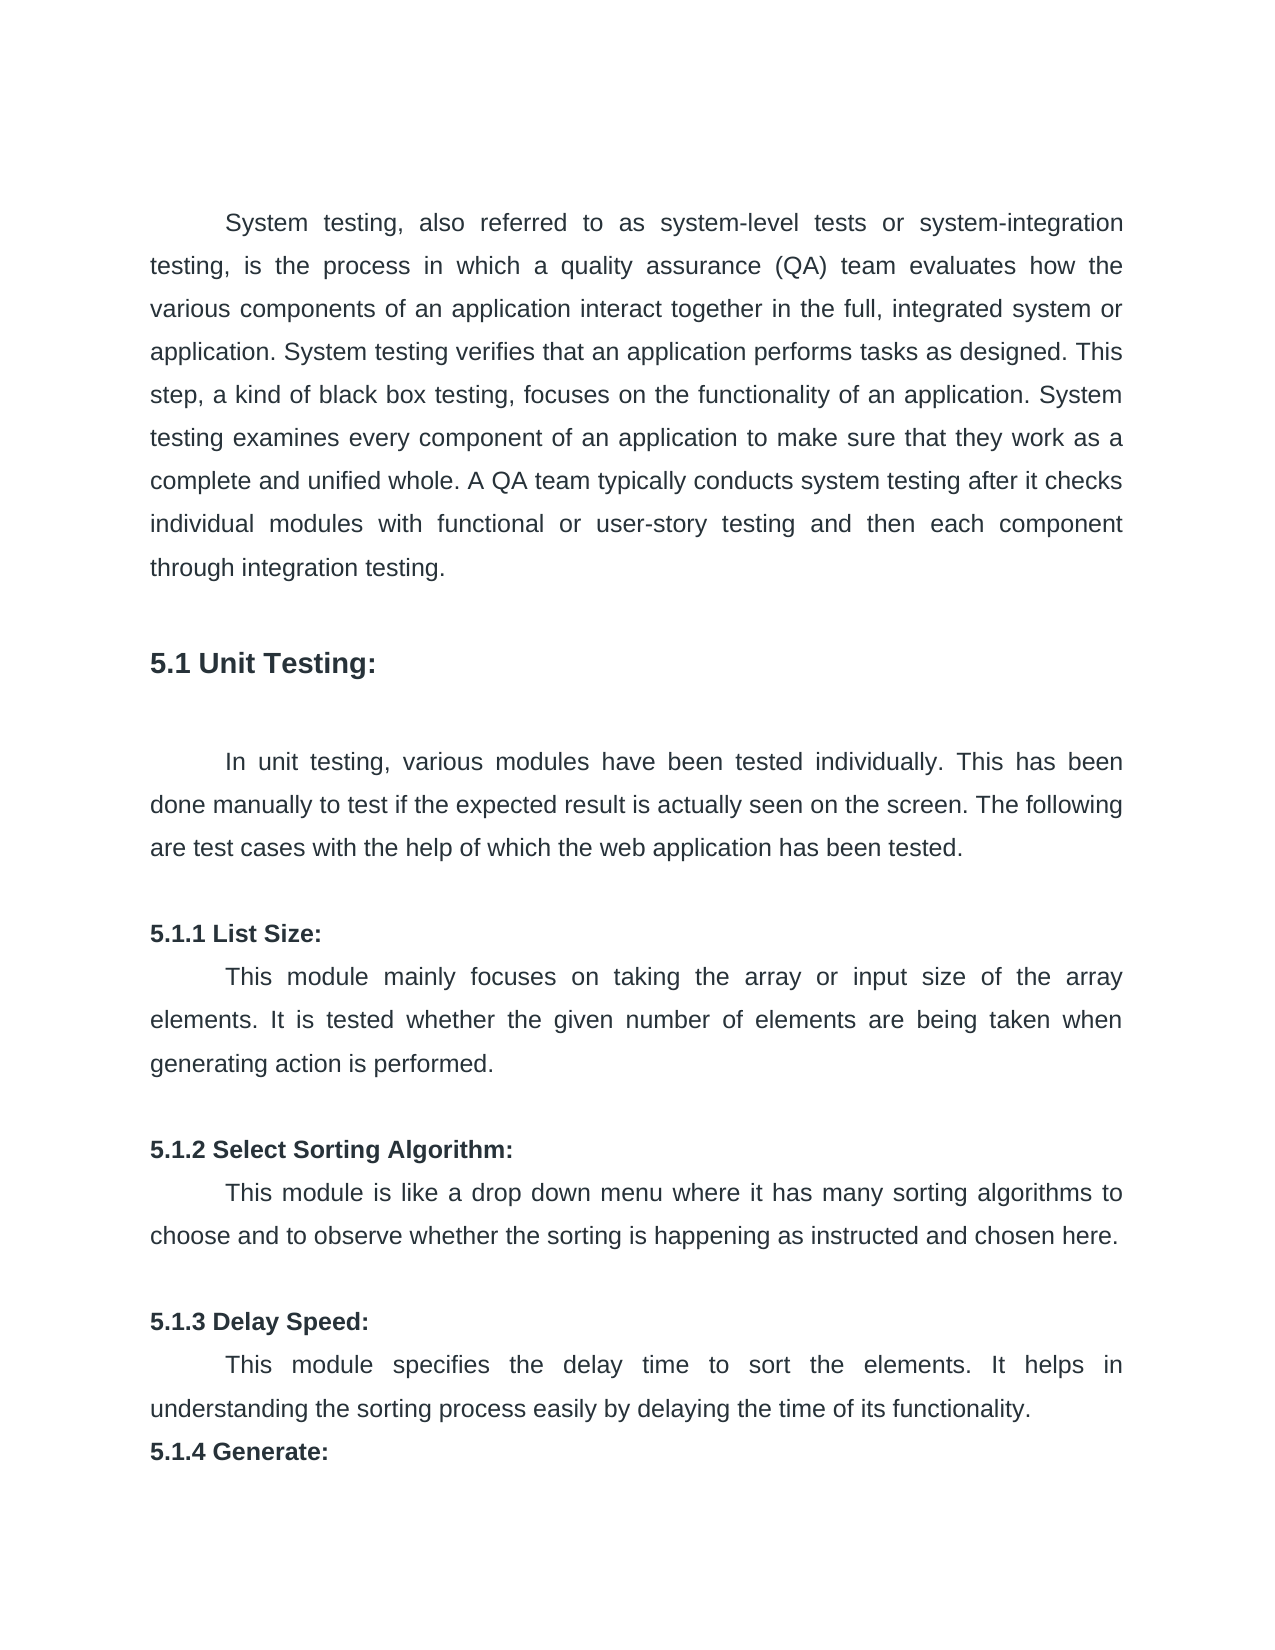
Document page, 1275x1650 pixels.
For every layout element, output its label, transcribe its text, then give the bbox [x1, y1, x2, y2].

text This module specifies the delay time to sort the elements. It helps in understanding the sorting process easily by delaying the time of its functionality. [150, 1350, 1125, 1422]
text System testing, also referred to as system-level tests or system-integration testing, is the process in which a quality assurance (QA) team evaluates how the various components of an application interact together in the full, integrated system or application. System testing verifies that an application performs tasks as designed. This step, a kind of black box testing, focuses on the functionality of an application. System testing examines every component of an application to make sure that they work as a complete and unified whole. A QA team typically conducts system testing after it checks individual modules with functional or user-story testing and then each component through integration testing. [150, 208, 1125, 581]
text 5.1.4 Generate: [150, 1437, 1125, 1465]
text This module mainly focuses on taking the array or input size of the array elements. It is tested whether the given number of elements are being taken when generating action is performed. [150, 962, 1125, 1077]
text This module is like a drop down menu where it has many sorting algorithms to choose and to observe whether the sorting is happening as instructed and chosen here. [150, 1178, 1125, 1250]
text 5.1 Unit Testing: [150, 646, 1125, 679]
text 5.1.3 Delay Speed: [150, 1307, 1125, 1336]
text 5.1.2 Select Sorting Algorithm: [150, 1135, 1125, 1163]
text 5.1.1 List Size: [150, 919, 1125, 948]
text In unit testing, various modules have been tested individually. This has been done manually to test if the expected result is actually seen on the screen. The following are test cases with the help of which the web application has been tested. [150, 747, 1125, 862]
